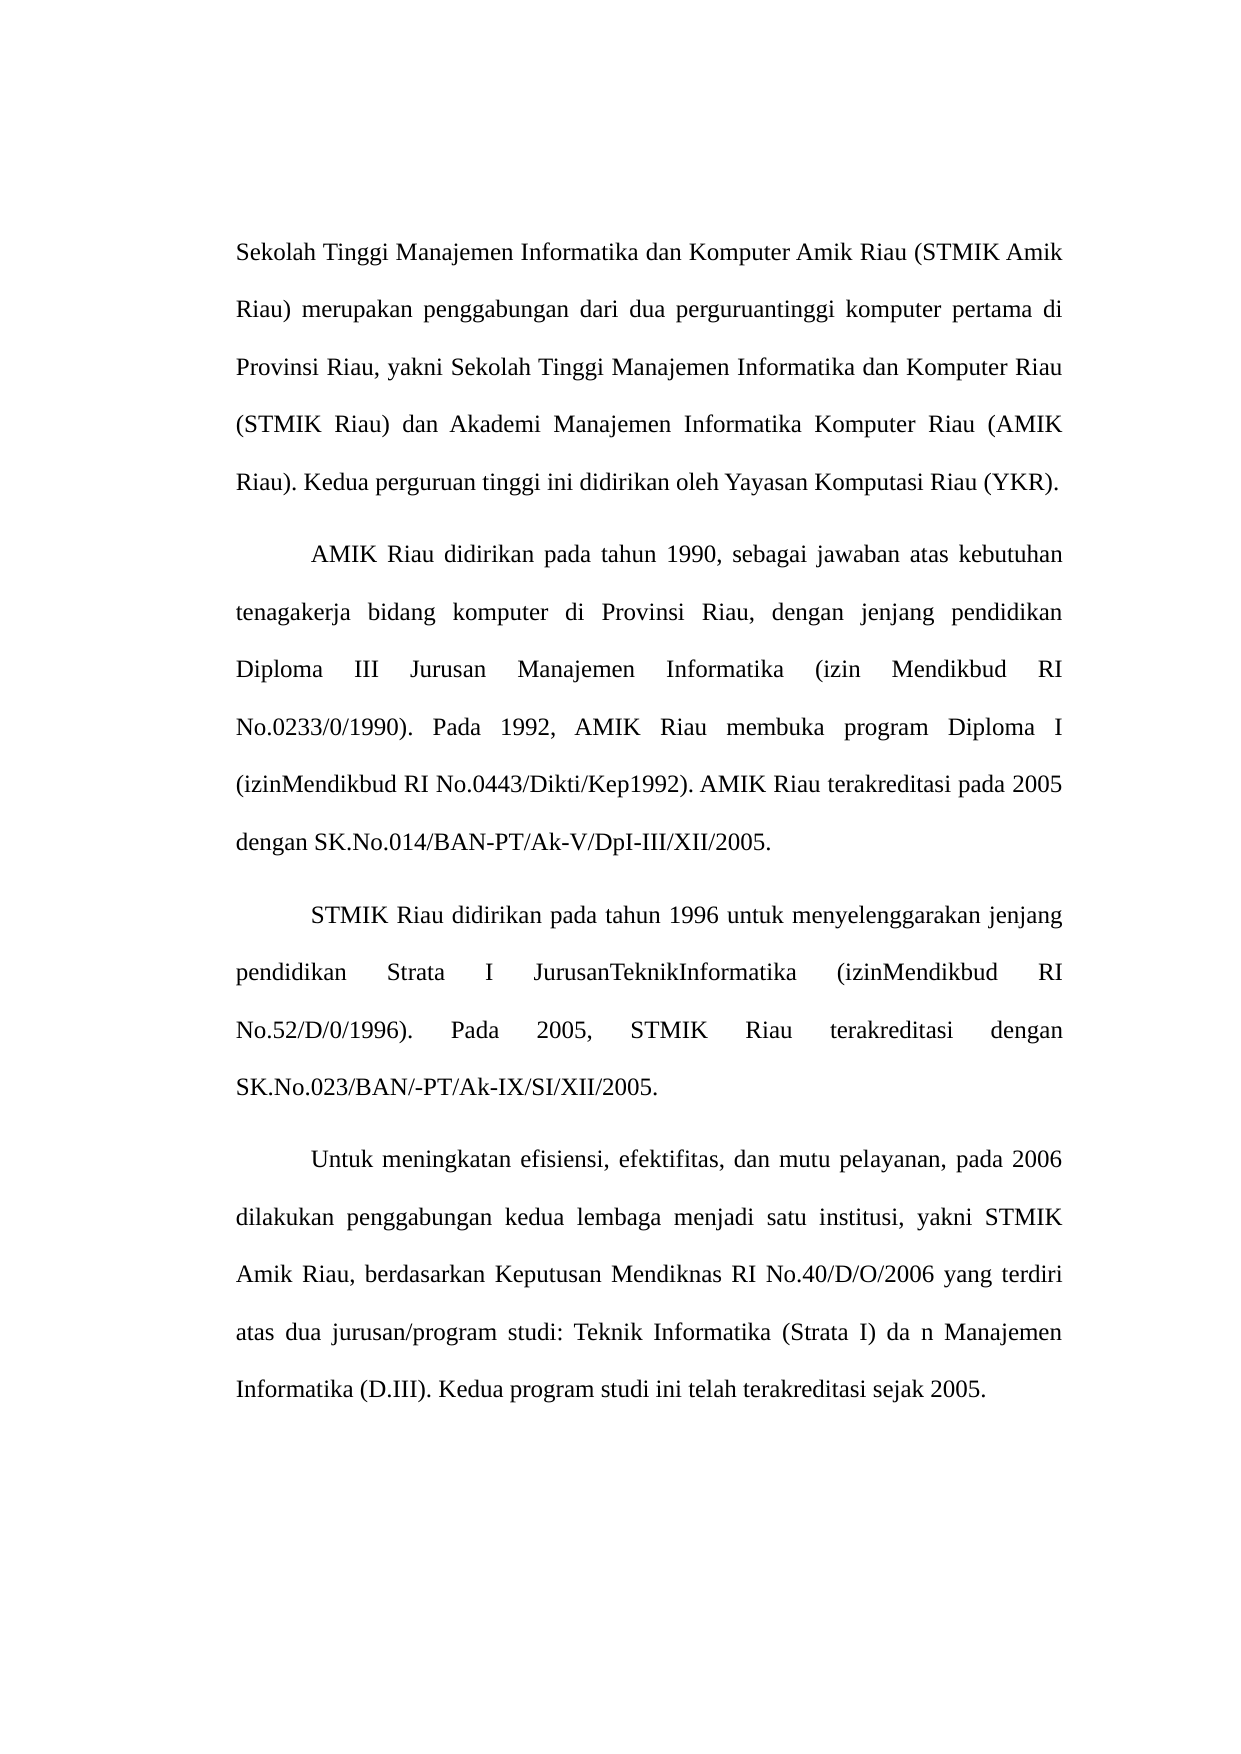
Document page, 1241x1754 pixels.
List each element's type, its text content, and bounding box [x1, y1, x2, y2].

text Sekolah Tinggi Manajemen Informatika dan Komputer Amik Riau (STMIK Amik Riau) merupakan penggabungan dari dua perguruantinggi komputer pertama di Provinsi Riau, yakni Sekolah Tinggi Manajemen Informatika dan Komputer Riau (STMIK Riau) dan Akademi Manajemen Informatika Komputer Riau (AMIK Riau). Kedua perguruan tinggi ini didirikan oleh Yayasan Komputasi Riau (YKR). [236, 237, 1063, 496]
text STMIK Riau didirikan pada tahun 1996 untuk menyelenggarakan jenjang pendidikan Strata I JurusanTeknikInformatika (izinMendikbud RI No.52/D/0/1996). Pada 2005, STMIK Riau terakreditasi dengan SK.No.023/BAN/-PT/Ak-IX/SI/XII/2005. [236, 900, 1063, 1101]
text AMIK Riau didirikan pada tahun 1990, sebagai jawaban atas kebutuhan tenagakerja bidang komputer di Provinsi Riau, dengan jenjang pendidikan Diploma III Jurusan Manajemen Informatika (izin Mendikbud RI No.0233/0/1990). Pada 1992, AMIK Riau membuka program Diploma I (izinMendikbud RI No.0443/Dikti/Kep1992). AMIK Riau terakreditasi pada 2005 dengan SK.No.014/BAN-PT/Ak-V/DpI-III/XII/2005. [236, 539, 1063, 855]
text Untuk meningkatan efisiensi, efektifitas, dan mutu pelayanan, pada 2006 dilakukan penggabungan kedua lembaga menjadi satu institusi, yakni STMIK Amik Riau, berdasarkan Keputusan Mendiknas RI No.40/D/O/2006 yang terdiri atas dua jurusan/program studi: Teknik Informatika (Strata I) da n Manajemen Informatika (D.III). Kedua program studi ini telah terakreditasi sejak 2005. [236, 1144, 1063, 1403]
